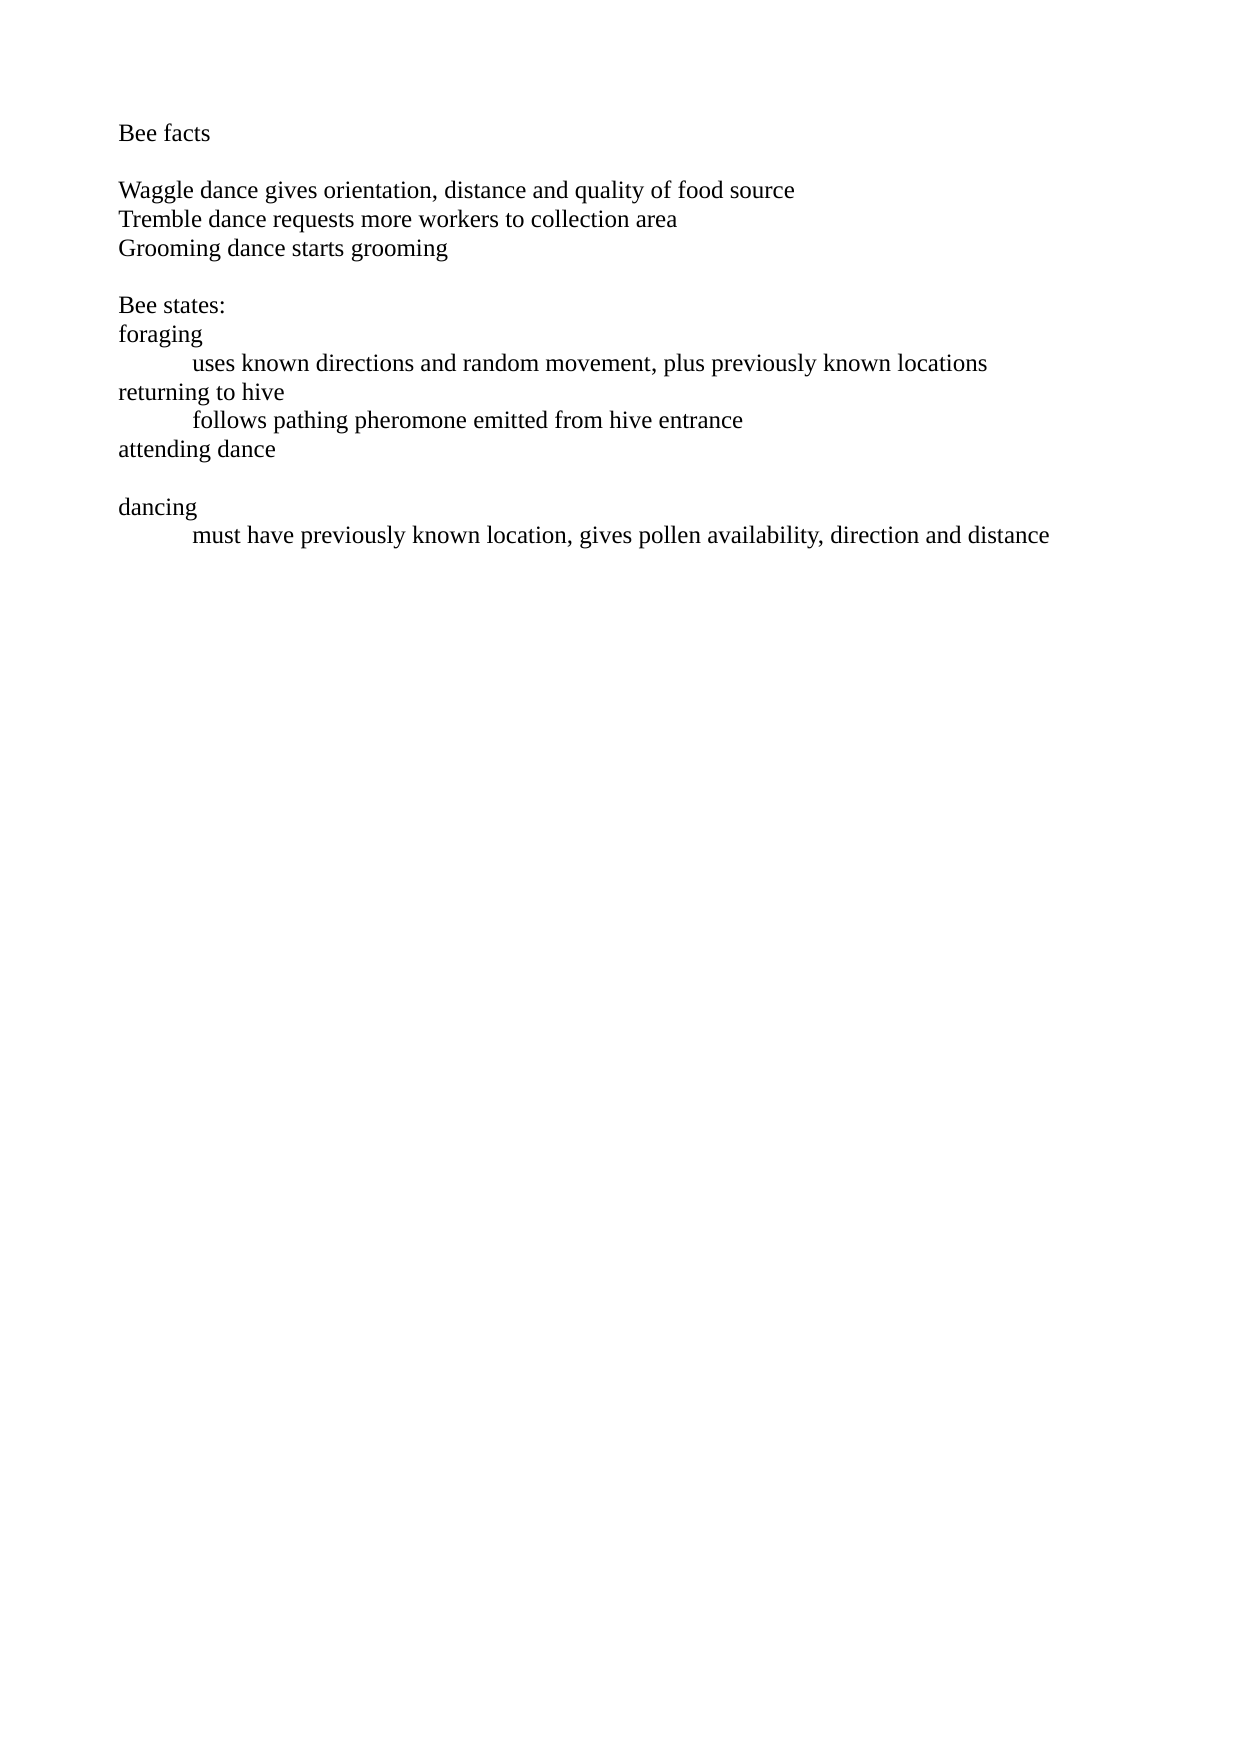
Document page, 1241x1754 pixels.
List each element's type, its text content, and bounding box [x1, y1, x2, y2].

text dancing [118, 492, 1122, 521]
text Waggle dance gives orientation, distance and quality of food source [118, 176, 1122, 204]
text returning to hive [118, 377, 1122, 406]
text uses known directions and random movement, plus previously known locations [118, 348, 1122, 377]
text must have previously known location, gives pollen availability, direction and distance [118, 521, 1122, 549]
text Bee facts [118, 118, 1122, 147]
text Tremble dance requests more workers to collection area [118, 204, 1122, 233]
text attending dance [118, 434, 1122, 463]
text Bee states: [118, 291, 1122, 319]
text foraging [118, 319, 1122, 348]
text follows pathing pheromone emitted from hive entrance [118, 406, 1122, 434]
text Grooming dance starts grooming [118, 233, 1122, 262]
